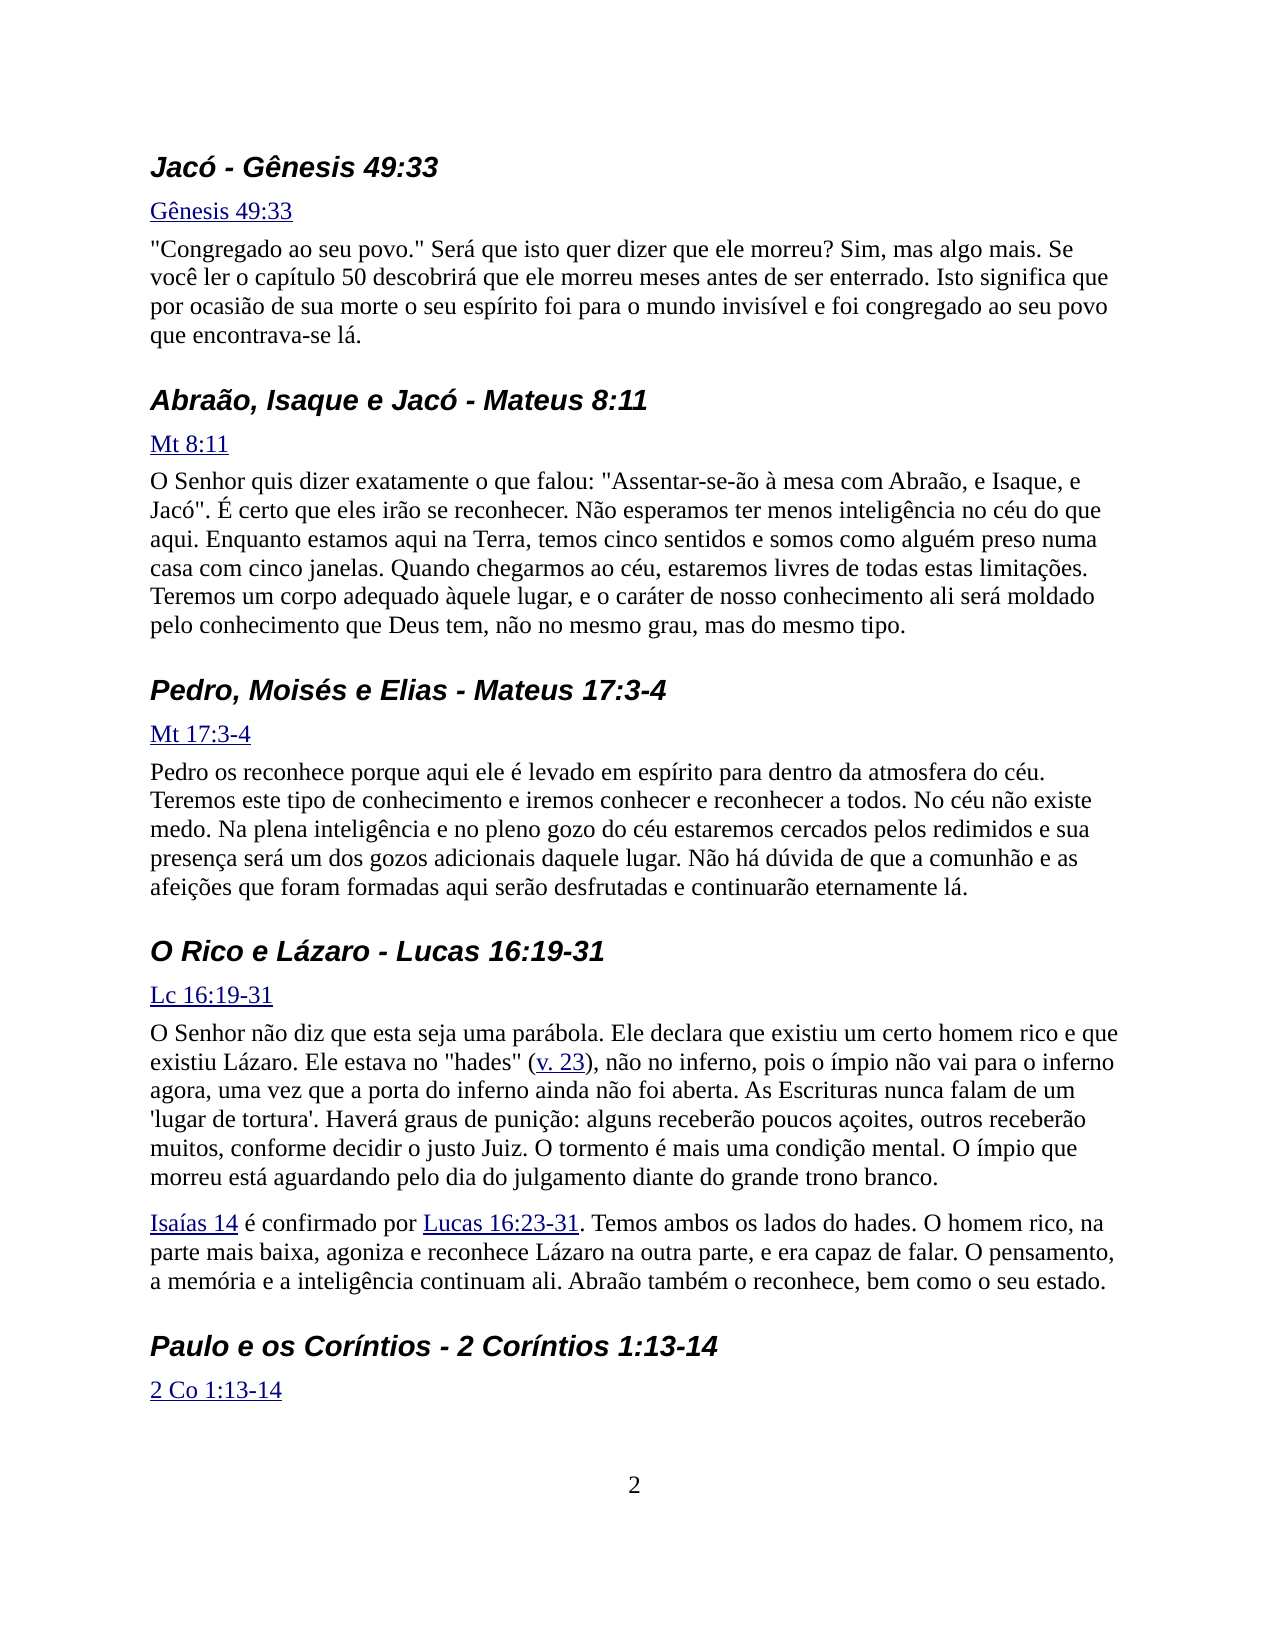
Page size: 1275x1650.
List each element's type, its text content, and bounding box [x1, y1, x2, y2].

text Gênesis 49:33 [150, 196, 1125, 225]
text Lc 16:19-31 [150, 980, 1125, 1009]
subtitle O Rico e Lázaro - Lucas 16:19-31 [150, 934, 1125, 968]
subtitle Pedro, Moisés e Elias - Mateus 17:3-4 [150, 673, 1125, 706]
subtitle Jacó - Gênesis 49:33 [150, 150, 1125, 183]
text "Congregado ao seu povo." Será que isto quer dizer que ele morreu? Sim, mas algo mais. Se você ler o capítulo 50 descobrirá que ele morreu meses antes de ser enterrado. Isto significa que por ocasião de sua morte o seu espírito foi para o mundo invisível e foi congregado ao seu povo que encontrava-se lá. [150, 234, 1125, 349]
text O Senhor não diz que esta seja uma parábola. Ele declara que existiu um certo homem rico e que existiu Lázaro. Ele estava no "hades" (v. 23), não no inferno, pois o ímpio não vai para o inferno agora, uma vez que a porta do inferno ainda não foi aberta. As Escrituras nunca falam de um 'lugar de tortura'. Haverá graus de punição: alguns receberão poucos açoites, outros receberão muitos, conforme decidir o justo Juiz. O tormento é mais uma condição mental. O ímpio que morreu está aguardando pelo dia do julgamento diante do grande trono branco. [150, 1018, 1125, 1191]
subtitle Abraão, Isaque e Jacó - Mateus 8:11 [150, 383, 1125, 416]
text 2 Co 1:13-14 [150, 1375, 1125, 1403]
text Pedro os reconhece porque aqui ele é levado em espírito para dentro da atmosfera do céu. Teremos este tipo de conhecimento e iremos conhecer e reconhecer a todos. No céu não existe medo. Na plena inteligência e no pleno gozo do céu estaremos cercados pelos redimidos e sua presença será um dos gozos adicionais daquele lugar. Não há dúvida de que a comunhão e as afeições que foram formadas aqui serão desfrutadas e continuarão eternamente lá. [150, 757, 1125, 900]
text Mt 17:3-4 [150, 719, 1125, 748]
text O Senhor quis dizer exatamente o que falou: "Assentar-se-ão à mesa com Abraão, e Isaque, e Jacó". É certo que eles irão se reconhecer. Não esperamos ter menos inteligência no céu do que aqui. Enquanto estamos aqui na Terra, temos cinco sentidos e somos como alguém preso numa casa com cinco janelas. Quando chegarmos ao céu, estaremos livres de todas estas limitações. Teremos um corpo adequado àquele lugar, e o caráter de nosso conhecimento ali será moldado pelo conhecimento que Deus tem, não no mesmo grau, mas do mesmo tipo. [150, 466, 1125, 639]
text Isaías 14 é confirmado por Lucas 16:23-31. Temos ambos os lados do hades. O homem rico, na parte mais baixa, agoniza e reconhece Lázaro na outra parte, e era capaz de falar. O pensamento, a memória e a inteligência continuam ali. Abraão também o reconhece, bem como o seu estado. [150, 1208, 1125, 1295]
text Mt 8:11 [150, 429, 1125, 457]
subtitle Paulo e os Coríntios - 2 Coríntios 1:13-14 [150, 1329, 1125, 1362]
